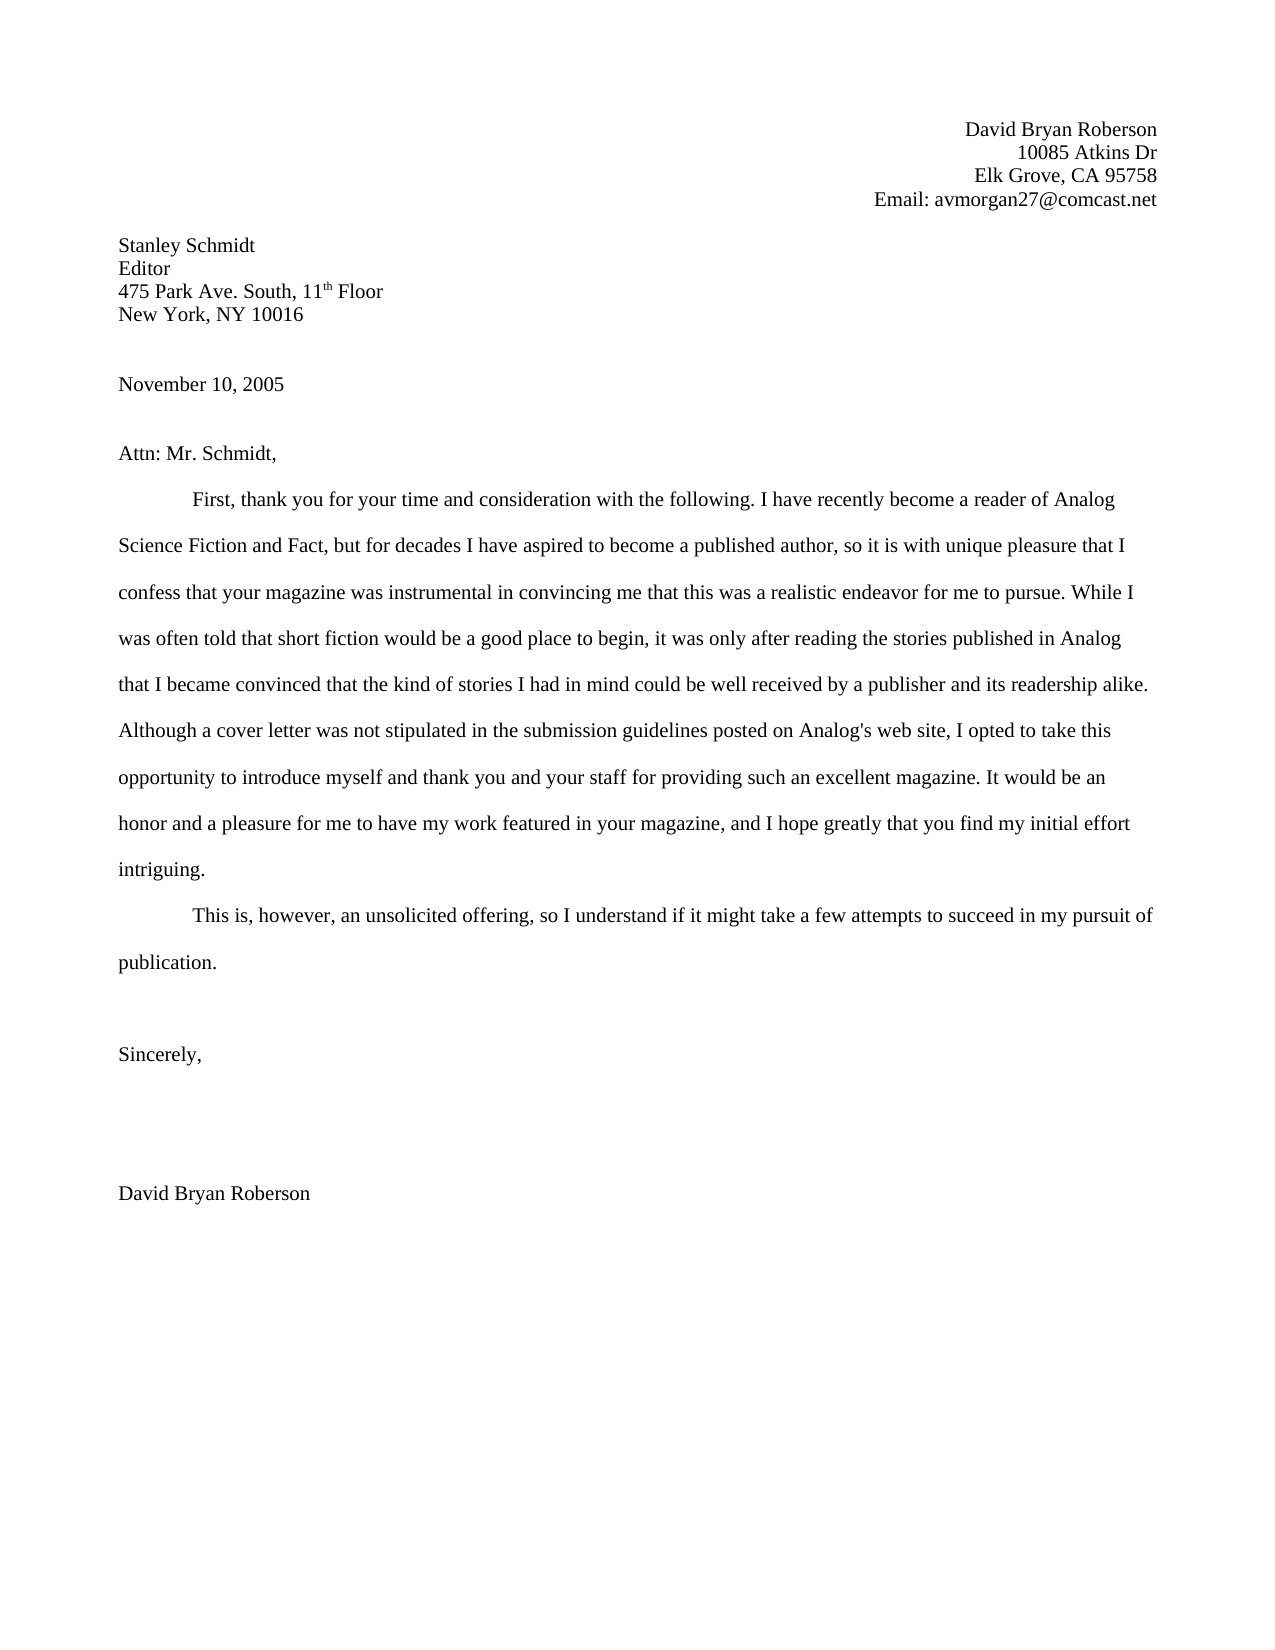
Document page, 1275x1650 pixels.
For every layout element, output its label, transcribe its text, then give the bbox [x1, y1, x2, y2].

text 10085 Atkins Dr [118, 141, 1157, 164]
text Sincerely, [118, 1043, 1157, 1066]
text This is, however, an unsolicited offering, so I understand if it might take a few attempts to succeed in my pursuit of publication. [118, 904, 1157, 974]
text David Bryan Roberson [118, 118, 1157, 141]
text First, thank you for your time and consideration with the following. I have recently become a reader of Analog Science Fiction and Fact, but for decades I have aspired to become a published author, so it is with unique pleasure that I confess that your magazine was instrumental in convincing me that this was a realistic endeavor for me to pursue. While I was often told that short fiction would be a good place to begin, it was only after reading the stories published in Analog that I became convinced that the kind of stories I had in mind could be well received by a publisher and its readership alike. Although a cover letter was not stipulated in the submission guidelines posted on Analog's web site, I opted to take this opportunity to introduce myself and thank you and your staff for providing such an excellent magazine. It would be an honor and a pleasure for me to have my work featured in your magazine, and I hope greatly that you find my initial effort intriguing. [118, 488, 1157, 881]
text Email: avmorgan27@comcast.net [118, 187, 1157, 211]
text New York, NY 10016 [118, 303, 1157, 326]
text David Bryan Roberson [118, 1182, 1157, 1205]
text Stanley Schmidt [118, 234, 1157, 257]
text November 10, 2005 [118, 372, 1157, 396]
text Elk Grove, CA 95758 [118, 164, 1157, 187]
text Editor [118, 257, 1157, 280]
text 475 Park Ave. South, 11th Floor [118, 280, 1157, 303]
text Attn: Mr. Schmidt, [118, 442, 1157, 465]
